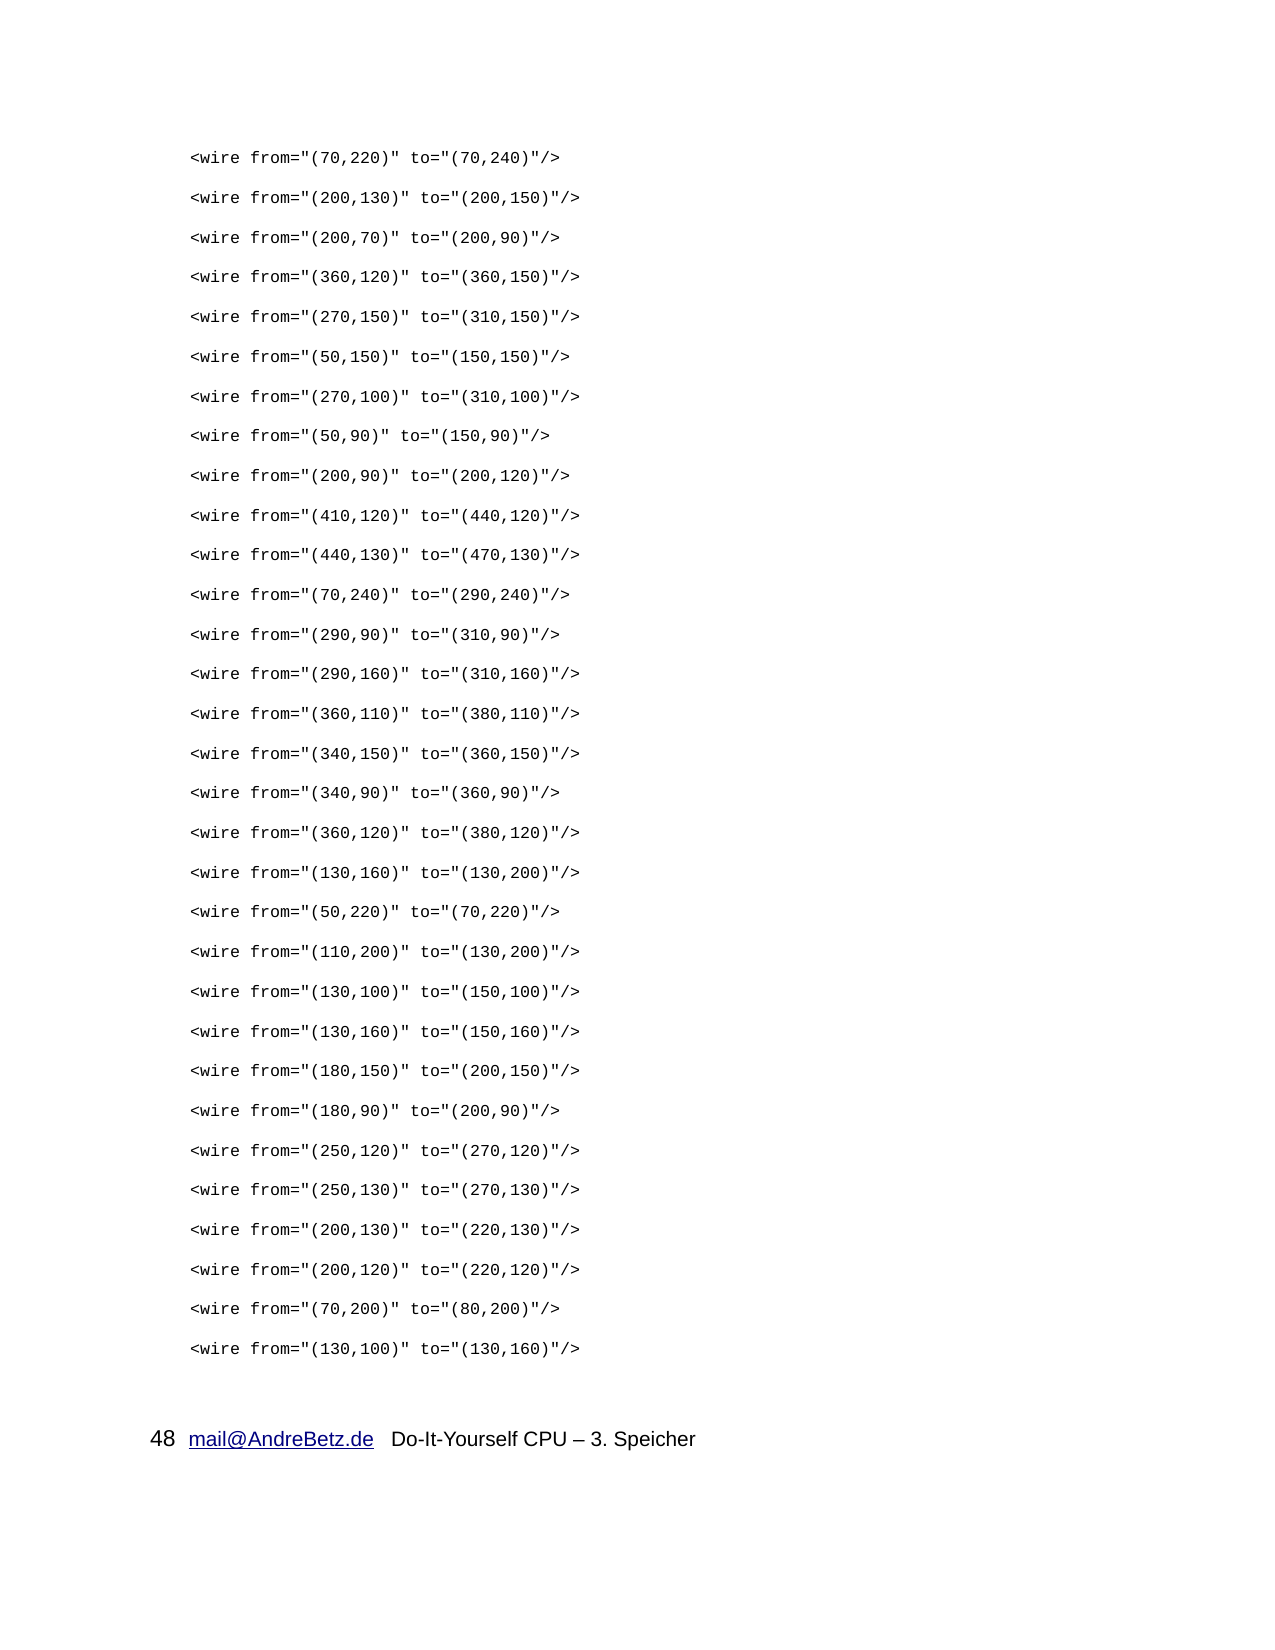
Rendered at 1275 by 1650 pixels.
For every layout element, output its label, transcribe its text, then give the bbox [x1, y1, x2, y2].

text <wire from="(340,150)" to="(360,150)"/> [150, 745, 1125, 764]
text <wire from="(360,110)" to="(380,110)"/> [150, 706, 1125, 724]
text <wire from="(270,100)" to="(310,100)"/> [150, 388, 1125, 407]
text <wire from="(70,200)" to="(80,200)"/> [150, 1301, 1125, 1320]
text <wire from="(270,150)" to="(310,150)"/> [150, 309, 1125, 328]
text <wire from="(180,90)" to="(200,90)"/> [150, 1102, 1125, 1121]
text <wire from="(290,90)" to="(310,90)"/> [150, 626, 1125, 645]
text <wire from="(70,220)" to="(70,240)"/> [150, 150, 1125, 169]
text <wire from="(50,150)" to="(150,150)"/> [150, 348, 1125, 367]
text <wire from="(180,150)" to="(200,150)"/> [150, 1063, 1125, 1082]
text <wire from="(50,90)" to="(150,90)"/> [150, 428, 1125, 447]
text <wire from="(250,120)" to="(270,120)"/> [150, 1142, 1125, 1161]
text <wire from="(200,90)" to="(200,120)"/> [150, 467, 1125, 486]
text <wire from="(200,120)" to="(220,120)"/> [150, 1261, 1125, 1280]
text <wire from="(50,220)" to="(70,220)"/> [150, 904, 1125, 923]
text <wire from="(360,120)" to="(380,120)"/> [150, 825, 1125, 843]
text <wire from="(130,160)" to="(150,160)"/> [150, 1023, 1125, 1042]
text <wire from="(250,130)" to="(270,130)"/> [150, 1182, 1125, 1201]
text <wire from="(200,130)" to="(200,150)"/> [150, 190, 1125, 208]
text <wire from="(70,240)" to="(290,240)"/> [150, 587, 1125, 605]
text <wire from="(360,120)" to="(360,150)"/> [150, 269, 1125, 288]
text <wire from="(130,160)" to="(130,200)"/> [150, 864, 1125, 883]
text <wire from="(200,130)" to="(220,130)"/> [150, 1222, 1125, 1240]
text <wire from="(410,120)" to="(440,120)"/> [150, 507, 1125, 526]
text <wire from="(200,70)" to="(200,90)"/> [150, 229, 1125, 248]
text <wire from="(340,90)" to="(360,90)"/> [150, 785, 1125, 804]
text <wire from="(130,100)" to="(130,160)"/> [150, 1341, 1125, 1359]
text <wire from="(290,160)" to="(310,160)"/> [150, 666, 1125, 685]
text <wire from="(440,130)" to="(470,130)"/> [150, 547, 1125, 566]
text <wire from="(130,100)" to="(150,100)"/> [150, 983, 1125, 1002]
text <wire from="(110,200)" to="(130,200)"/> [150, 944, 1125, 963]
